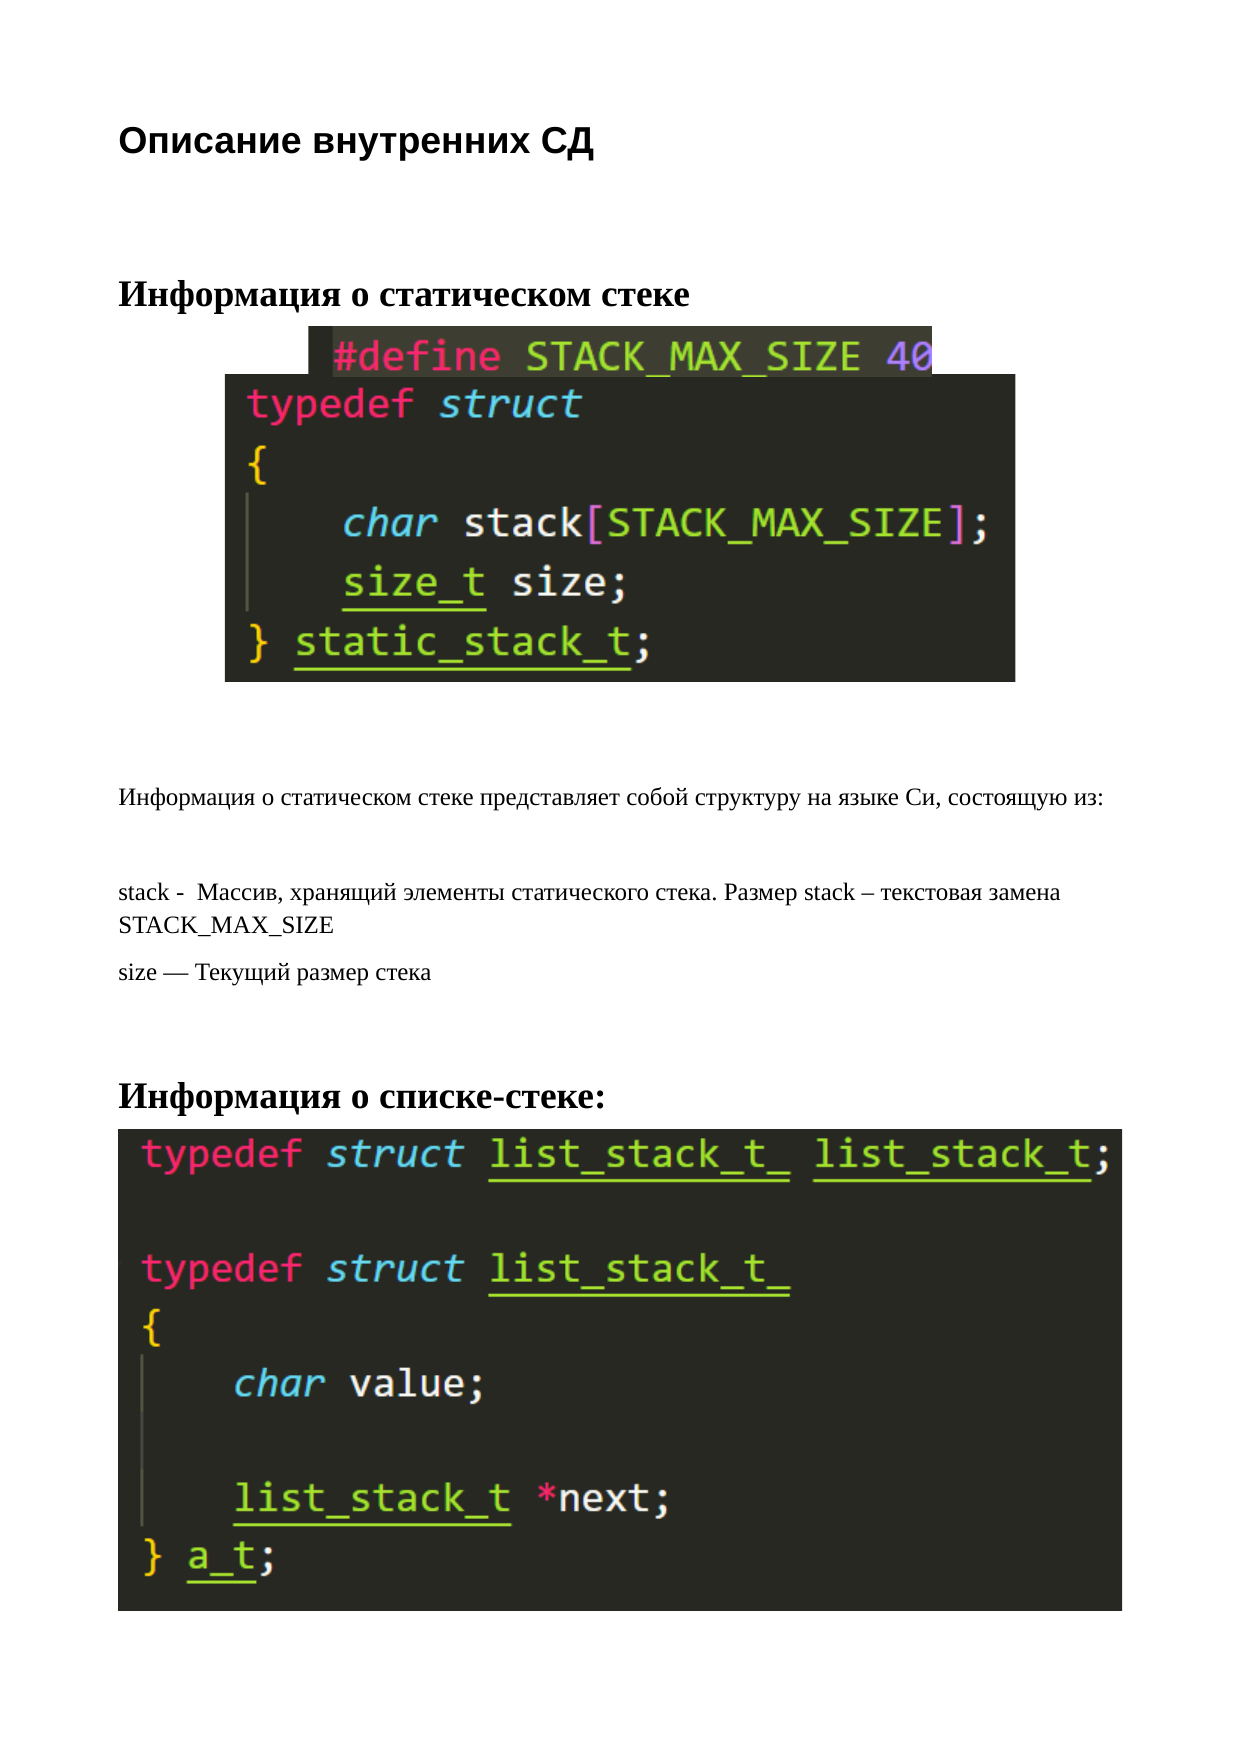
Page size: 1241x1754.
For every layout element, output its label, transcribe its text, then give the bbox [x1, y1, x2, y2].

text Информация о статическом стеке представляет собой структуру на языке Си, состоящую из: [118, 782, 1122, 810]
picture [118, 1129, 1123, 1611]
text size — Текущий размер стека [118, 957, 1122, 986]
subtitle Информация о списке-стеке: [118, 1073, 1122, 1117]
subtitle Информация о статическом стеке [118, 271, 1122, 314]
subtitle Описание внутренних СД [118, 118, 1122, 161]
text stack - Массив, хранящий элементы статического стека. Размер stack – текстовая замена STACK_MAX_SIZE [118, 877, 1122, 938]
picture [224, 326, 1016, 682]
